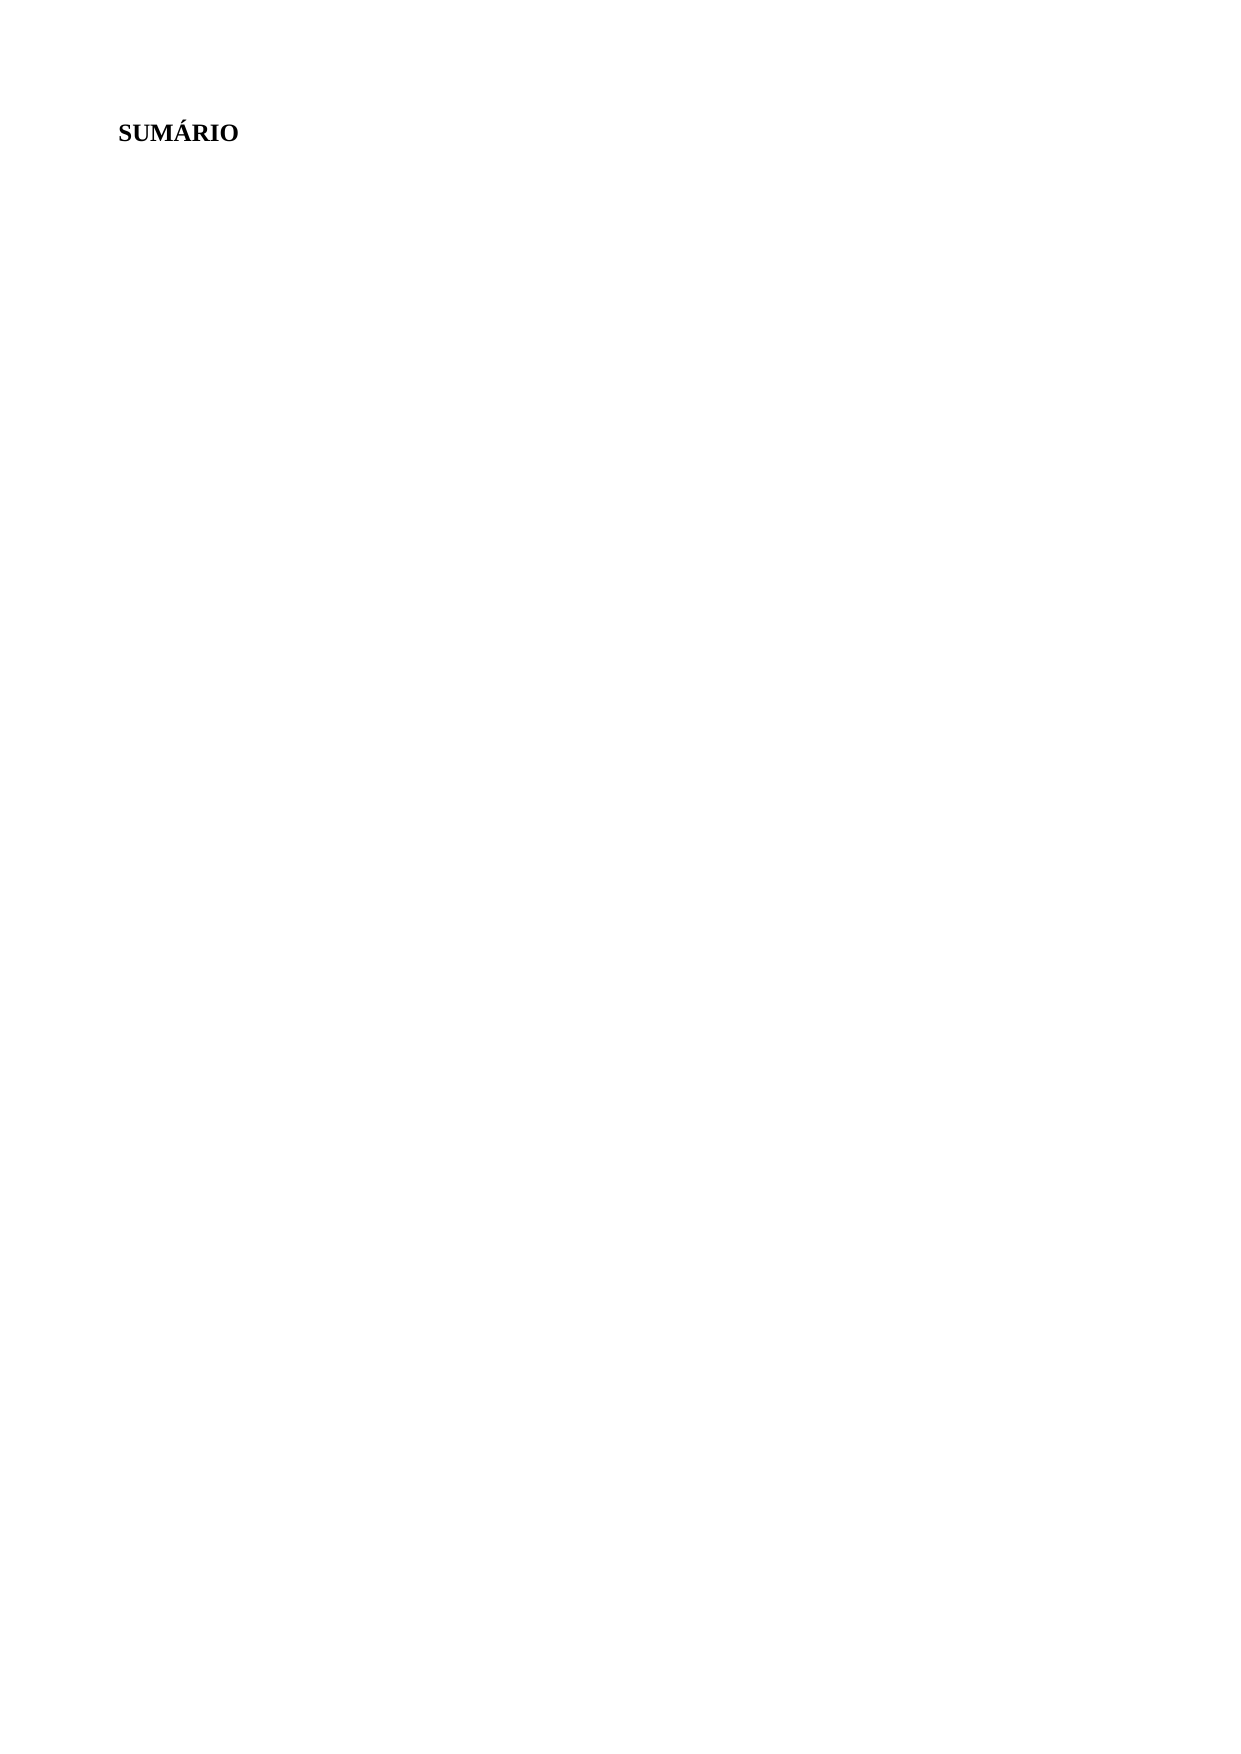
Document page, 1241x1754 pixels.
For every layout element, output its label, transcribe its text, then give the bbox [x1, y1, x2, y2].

text SUMÁRIO [118, 118, 1122, 147]
